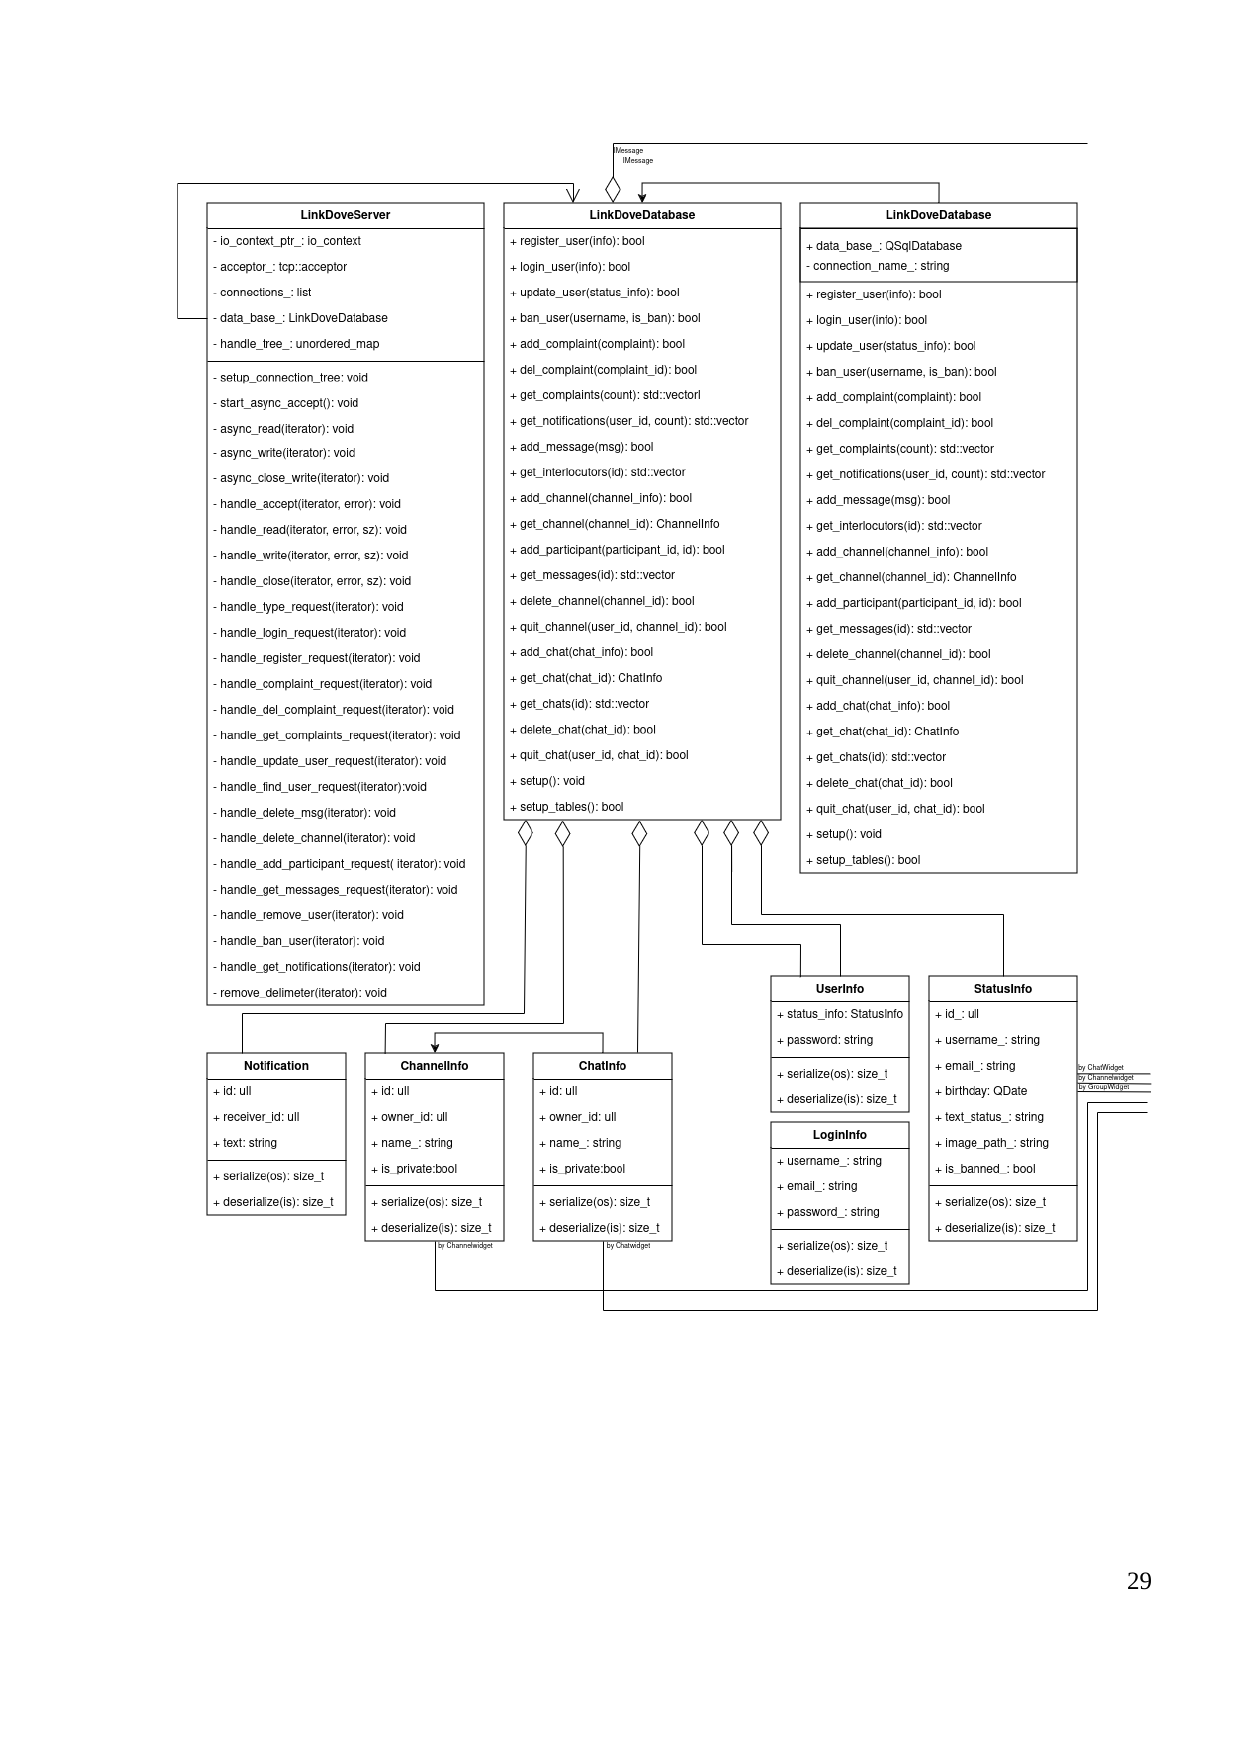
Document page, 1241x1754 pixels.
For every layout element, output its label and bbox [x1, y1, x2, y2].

picture [177, 118, 1152, 1350]
